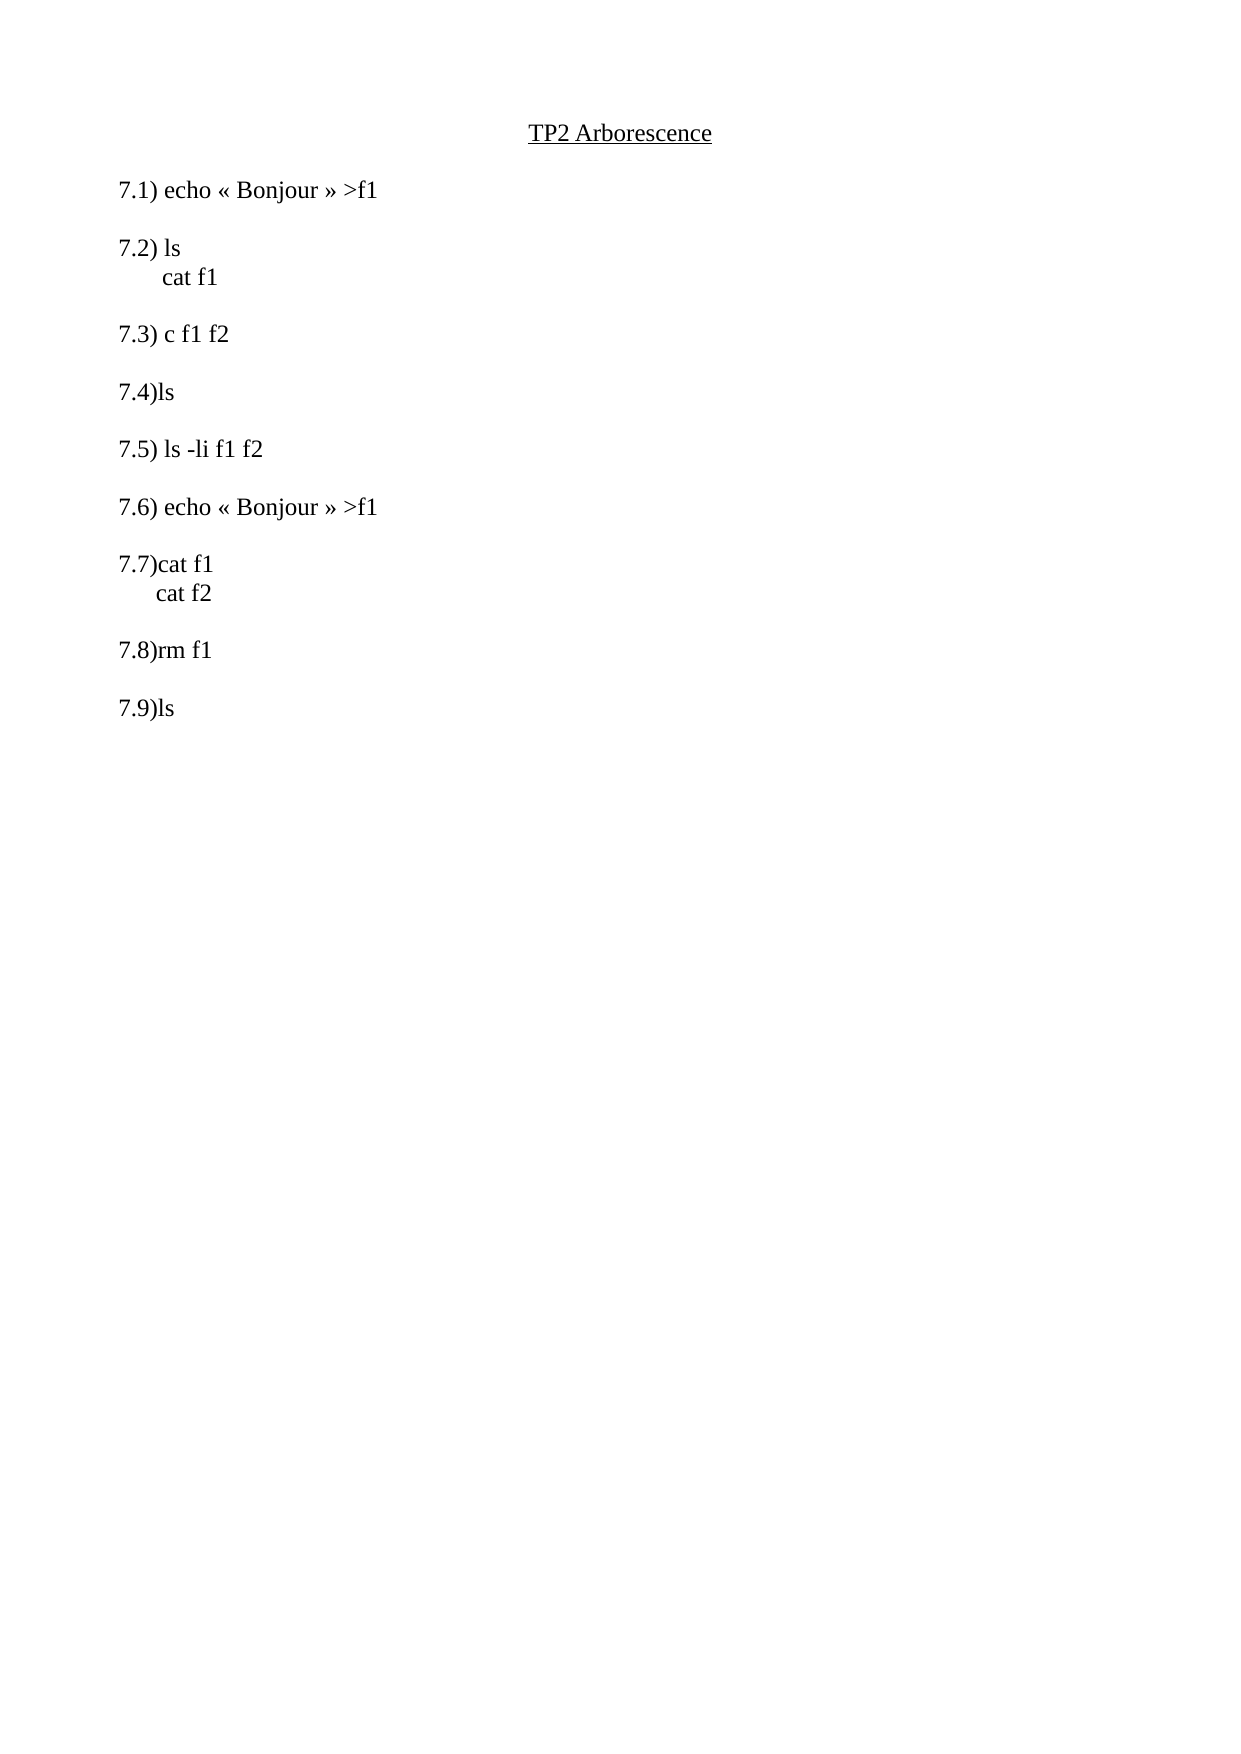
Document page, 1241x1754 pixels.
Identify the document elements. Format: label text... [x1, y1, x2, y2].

text 7.5) ls -li f1 f2 [118, 434, 1122, 463]
text 7.9)ls [118, 693, 1122, 722]
text cat f2 [118, 578, 1122, 607]
text TP2 Arborescence [118, 118, 1122, 147]
text 7.3) c f1 f2 [118, 319, 1122, 348]
text 7.4)ls [118, 377, 1122, 406]
text cat f1 [118, 262, 1122, 291]
text 7.6) echo « Bonjour » >f1 [118, 492, 1122, 521]
text 7.1) echo « Bonjour » >f1 [118, 176, 1122, 204]
text 7.2) ls [118, 233, 1122, 262]
text 7.7)cat f1 [118, 549, 1122, 578]
text 7.8)rm f1 [118, 636, 1122, 664]
